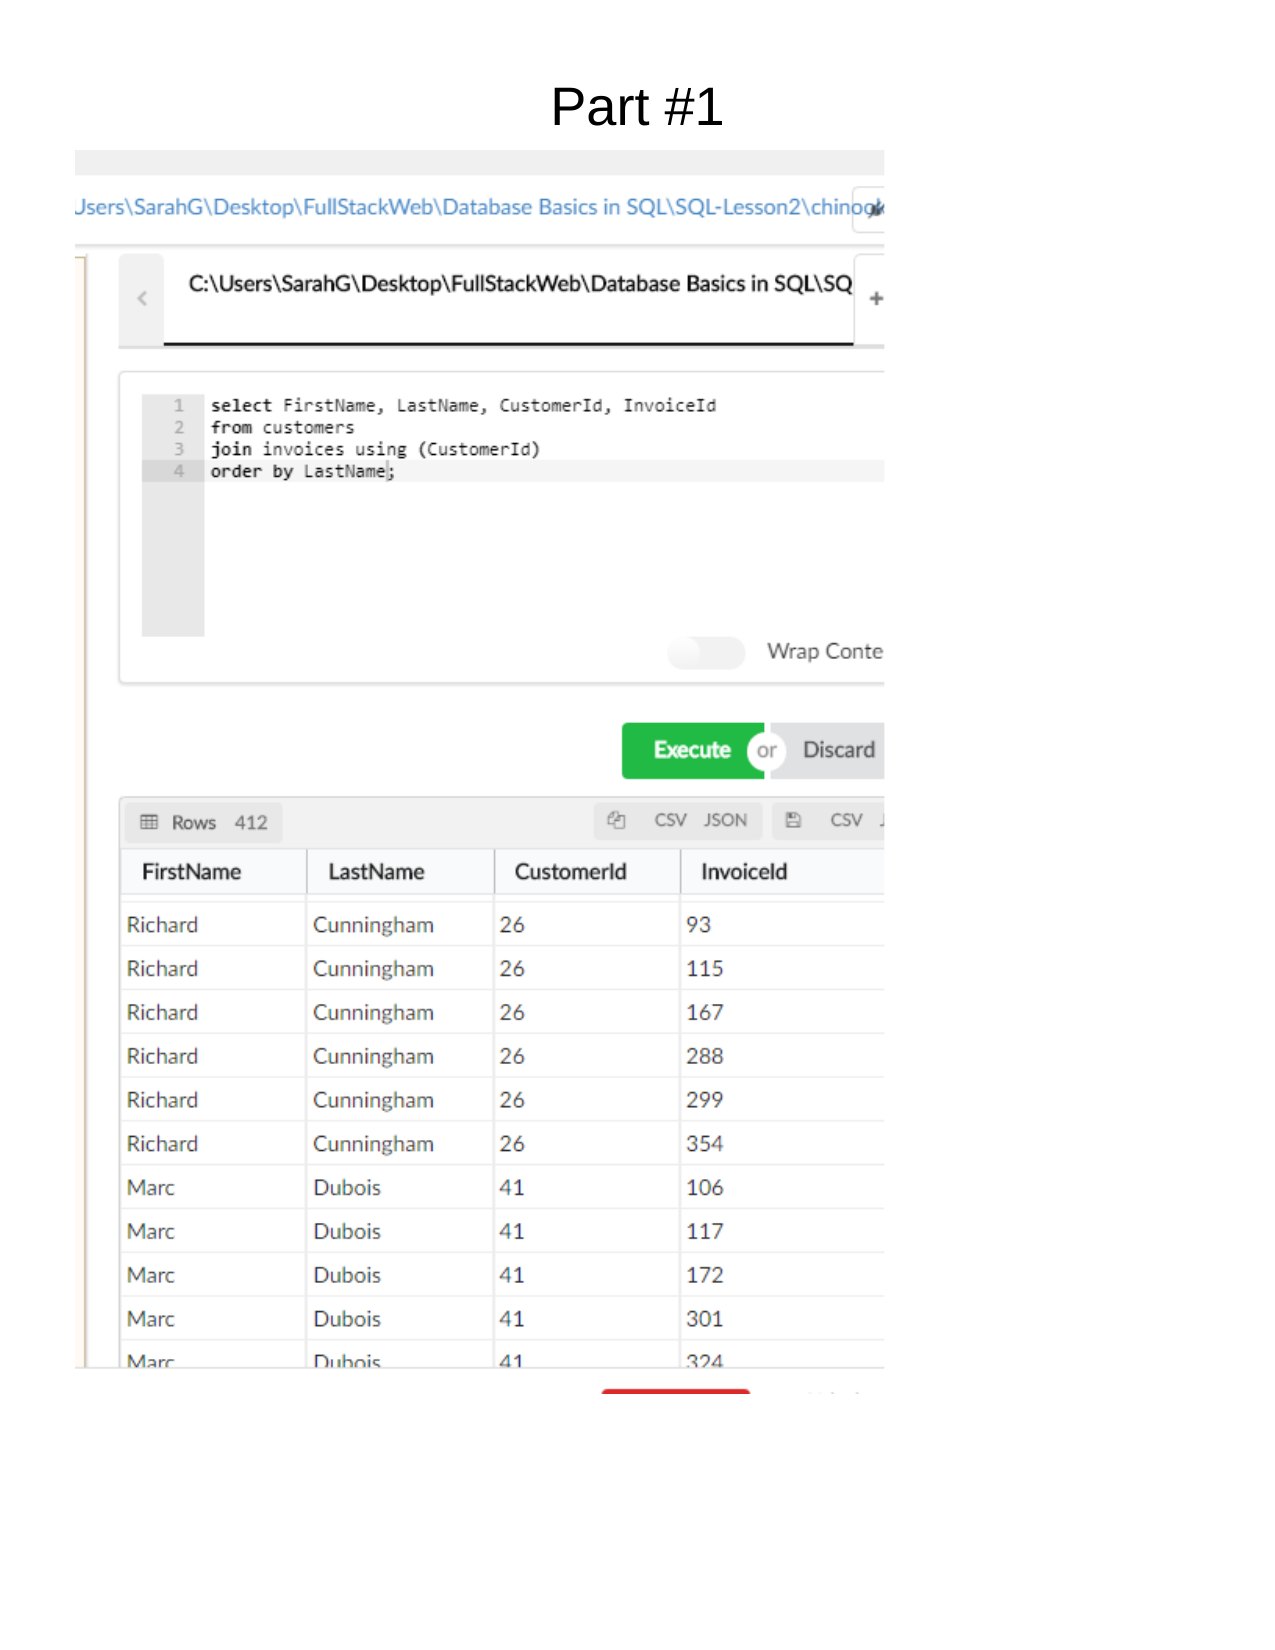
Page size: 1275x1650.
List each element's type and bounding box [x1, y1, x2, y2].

picture [75, 150, 885, 1394]
